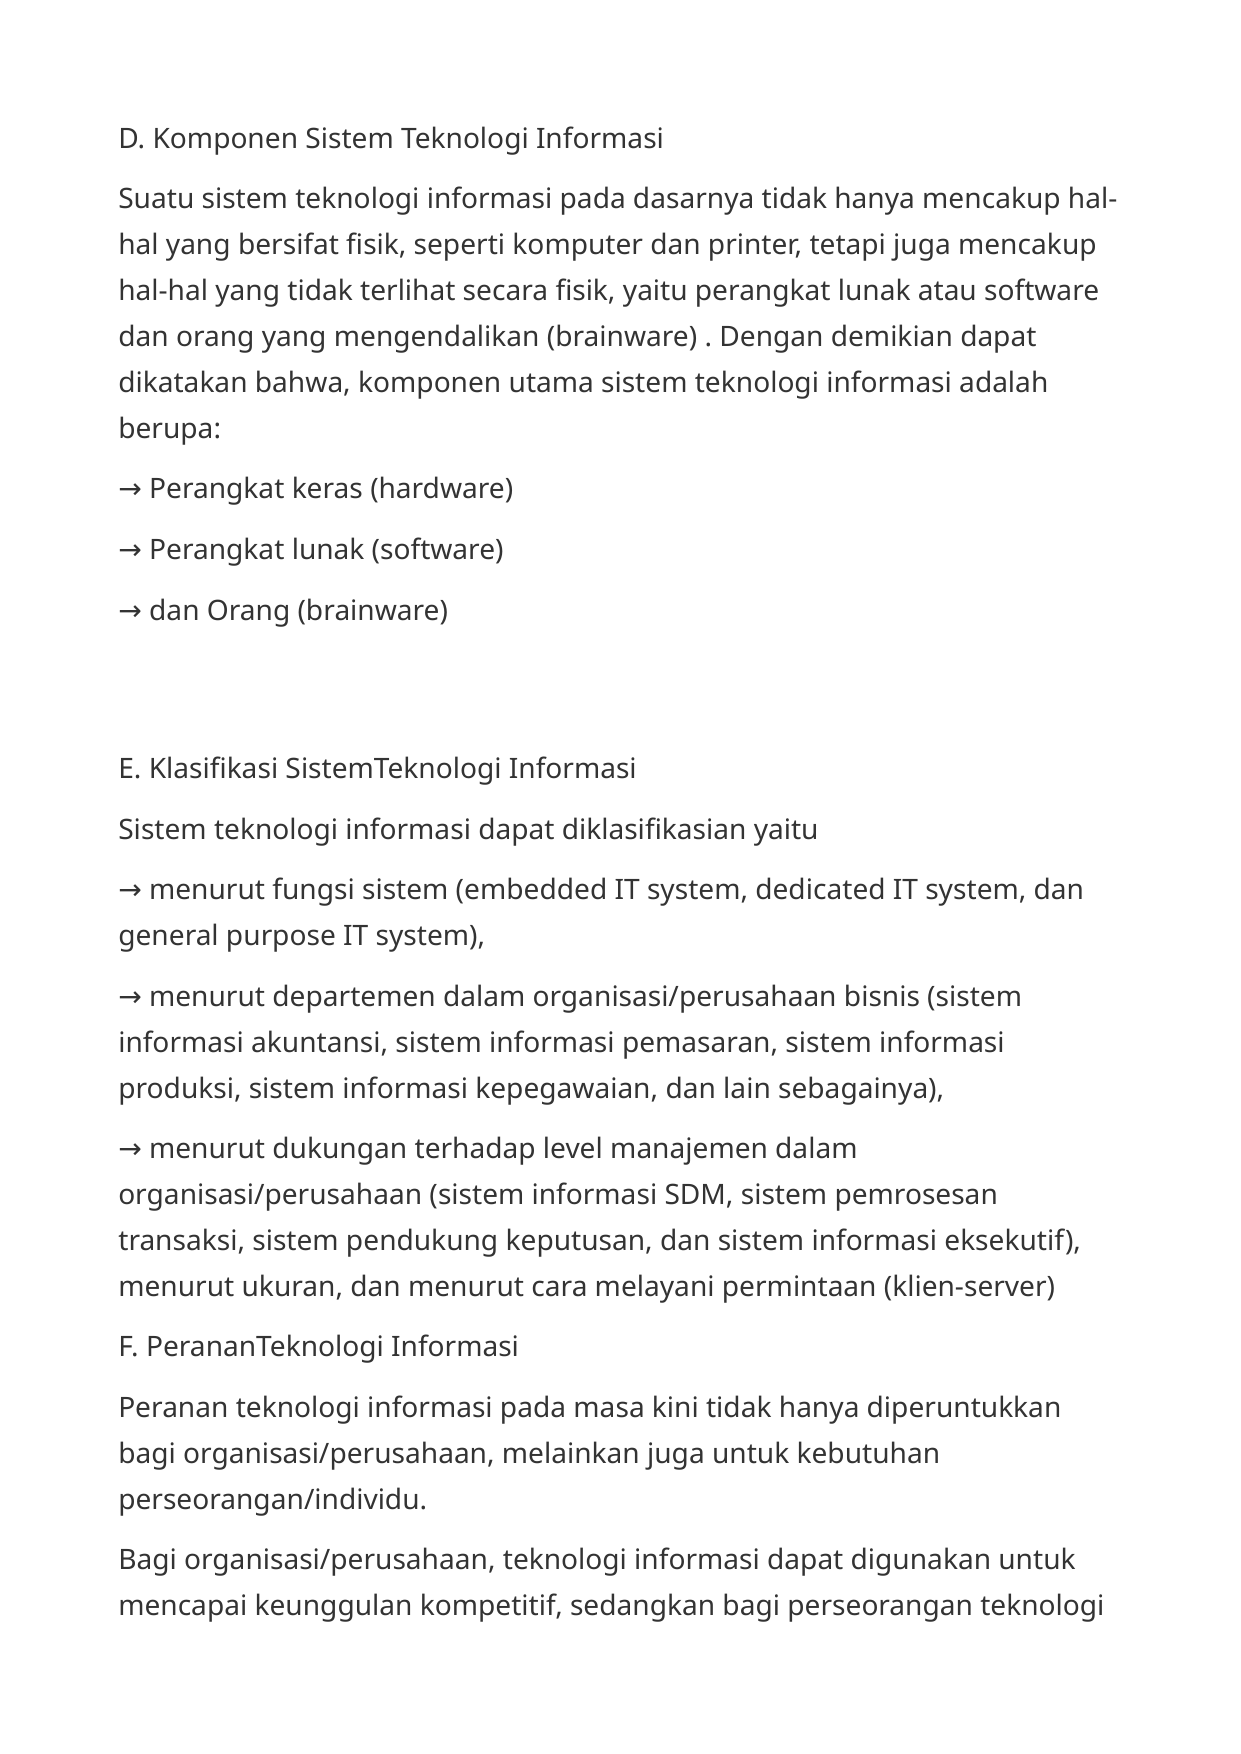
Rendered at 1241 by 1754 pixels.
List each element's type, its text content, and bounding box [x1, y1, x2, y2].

text → menurut fungsi sistem (embedded IT system, dedicated IT system, dan general purpose IT system), [118, 869, 1122, 954]
text D. Komponen Sistem Teknologi Informasi [118, 118, 1122, 156]
text Peranan teknologi informasi pada masa kini tidak hanya diperuntukkan bagi organisasi/perusahaan, melainkan juga untuk kebutuhan perseorangan/individu. [118, 1387, 1122, 1517]
text → menurut dukungan terhadap level manajemen dalam organisasi/perusahaan (sistem informasi SDM, sistem pemrosesan transaksi, sistem pendukung keputusan, dan sistem informasi eksekutif), menurut ukuran, dan menurut cara melayani permintaan (klien-server) [118, 1128, 1122, 1304]
text Bagi organisasi/perusahaan, teknologi informasi dapat digunakan untuk mencapai keunggulan kompetitif, sedangkan bagi perseorangan teknologi [118, 1540, 1122, 1624]
text Suatu sistem teknologi informasi pada dasarnya tidak hanya mencakup hal-hal yang bersifat fisik, seperti komputer dan printer, tetapi juga mencakup hal-hal yang tidak terlihat secara fisik, yaitu perangkat lunak atau software dan orang yang mengendalikan (brainware) . Dengan demikian dapat dikatakan bahwa, komponen utama sistem teknologi informasi adalah berupa: [118, 179, 1122, 447]
text → Perangkat keras (hardware) [118, 469, 1122, 507]
text F. PerananTeknologi Informasi [118, 1327, 1122, 1365]
text E. Klasifikasi SistemTeknologi Informasi [118, 748, 1122, 787]
text → dan Orang (brainware) [118, 590, 1122, 628]
text → menurut departemen dalam organisasi/perusahaan bisnis (sistem informasi akuntansi, sistem informasi pemasaran, sistem informasi produksi, sistem informasi kepegawaian, dan lain sebagainya), [118, 976, 1122, 1106]
text → Perangkat lunak (software) [118, 529, 1122, 568]
text Sistem teknologi informasi dapat diklasifikasian yaitu [118, 809, 1122, 847]
